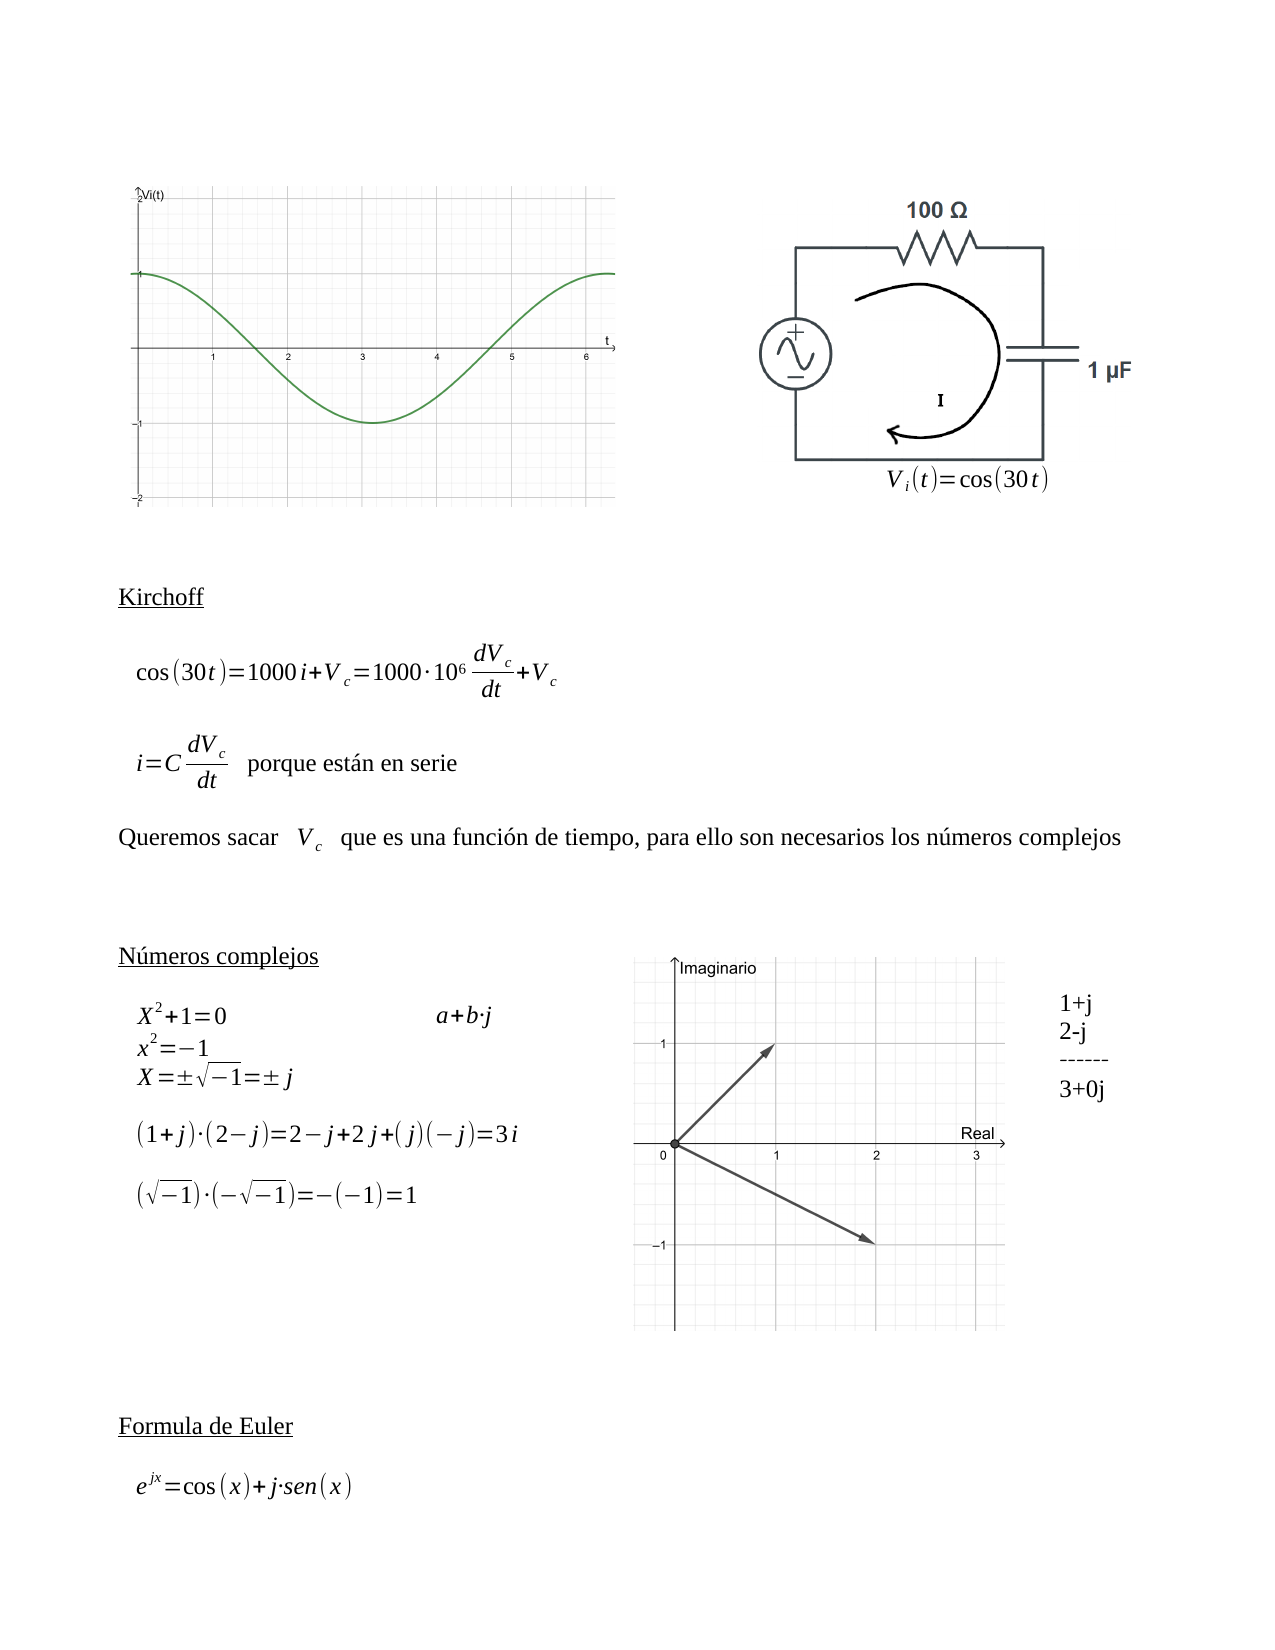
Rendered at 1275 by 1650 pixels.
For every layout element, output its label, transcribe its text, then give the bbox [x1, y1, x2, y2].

text Queremos sacarque es una función de tiempo, para ello son necesarios los números complejos [118, 822, 1157, 855]
picture [633, 957, 1005, 1331]
text Formula de Euler [118, 1411, 1157, 1440]
text Kirchoff [118, 582, 1157, 611]
text Números complejos [118, 941, 1157, 970]
picture [757, 199, 1132, 462]
picture [130, 186, 615, 507]
text porque están en serie [118, 731, 1157, 793]
